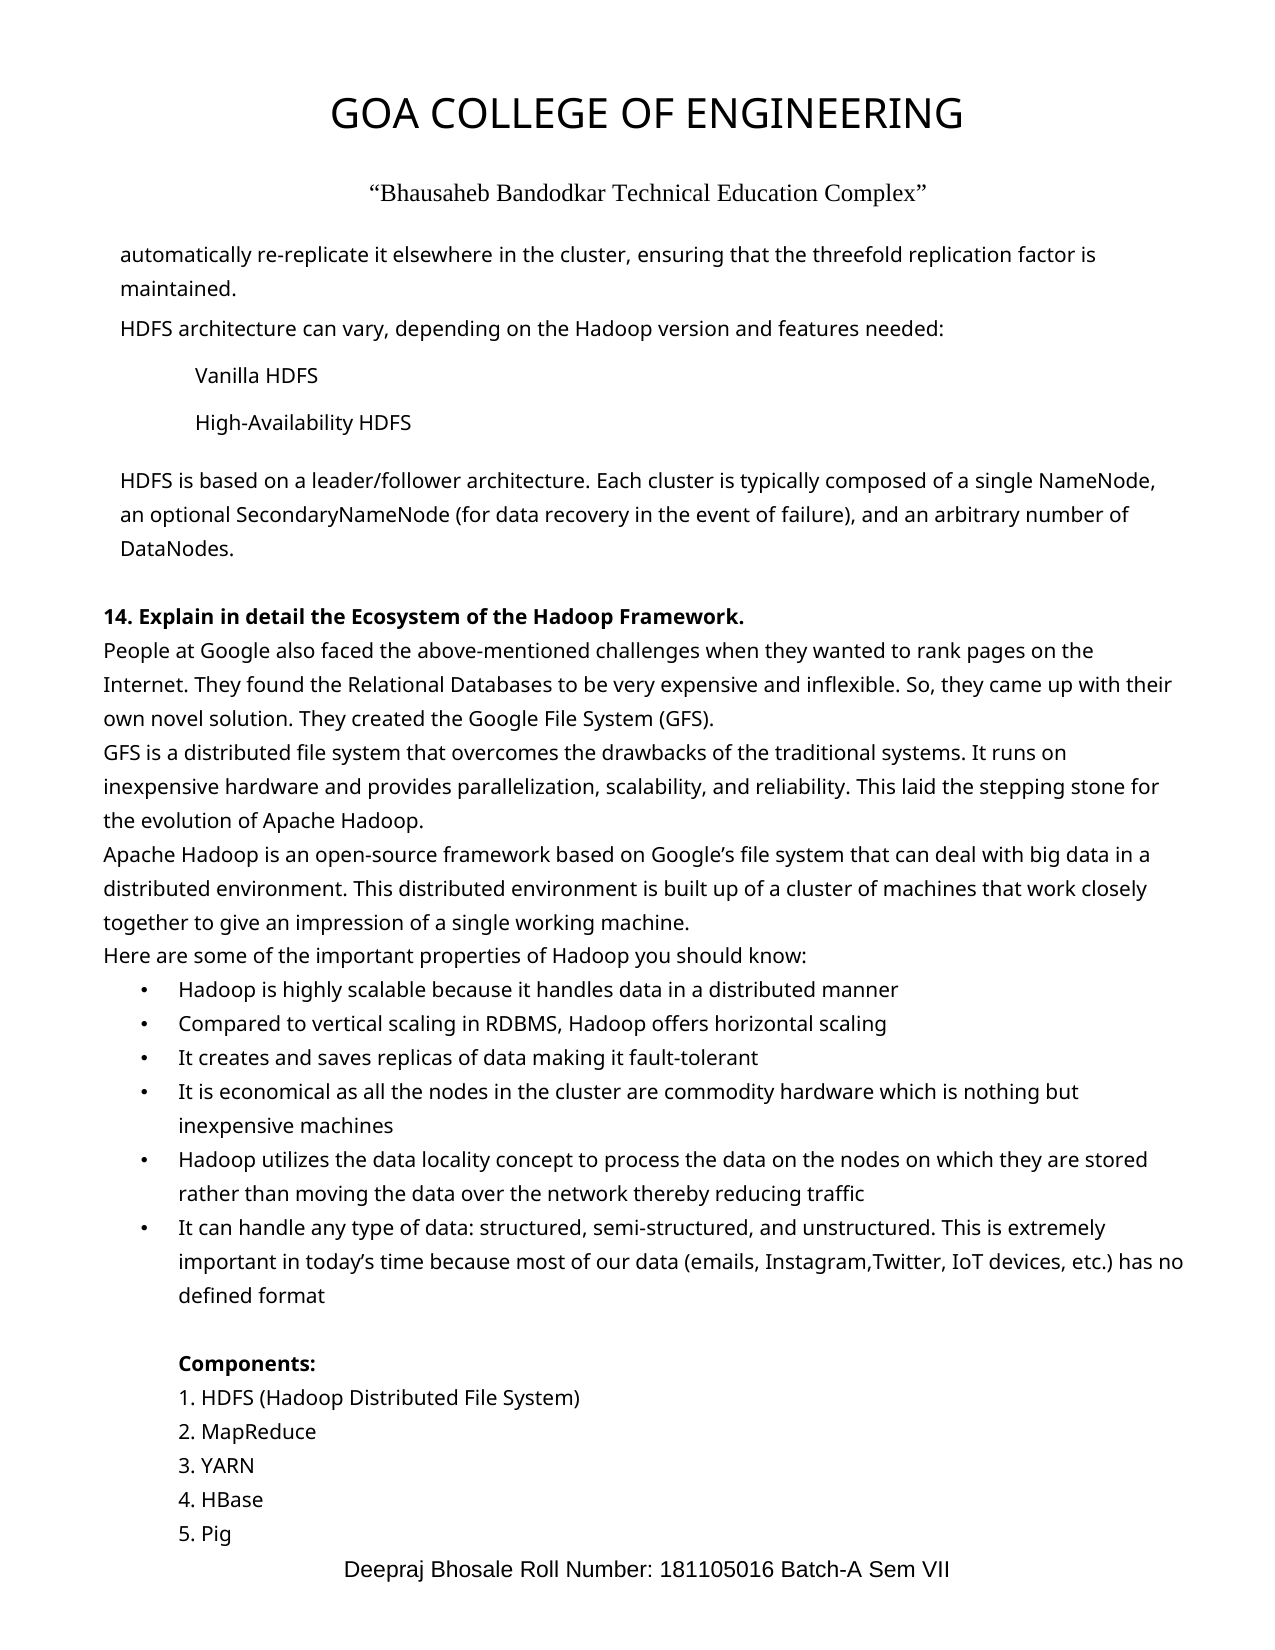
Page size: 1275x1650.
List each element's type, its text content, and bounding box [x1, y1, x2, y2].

text High-Availability HDFS [195, 410, 1191, 435]
list It creates and saves replicas of data making it fault-tolerant [141, 1039, 1191, 1073]
text automatically re-replicate it elsewhere in the cluster, ensuring that the threefold replication factor is maintained. [120, 235, 1179, 303]
text HDFS is based on a leader/follower architecture. Each cluster is typically composed of a single NameNode, an optional SecondaryNameNode (for data recovery in the event of failure), and an arbitrary number of DataNodes. [120, 461, 1180, 563]
text People at Google also faced the above-mentioned challenges when they wanted to rank pages on the Internet. They found the Relational Databases to be very expensive and inflexible. So, they came up with their own novel solution. They created the Google File System (GFS). GFS is a distributed file system that overcomes the drawbacks of the traditional systems. It runs on inexpensive hardware and provides parallelization, scalability, and reliability. This laid the stepping stone for the evolution of Apache Hadoop. Apache Hadoop is an open-source framework based on Google’s file system that can deal with big data in a distributed environment. This distributed environment is built up of a cluster of machines that work closely together to give an impression of a single working machine. Here are some of the important properties of Hadoop you should know: [103, 631, 1180, 971]
text HDFS architecture can vary, depending on the Hadoop version and features needed: [120, 316, 1191, 341]
list Components: 1. HDFS (Hadoop Distributed File System) 2. MapReduce 3. YARN 4. HBase 5. Pig [141, 1344, 1191, 1548]
list It can handle any type of data: structured, semi-structured, and unstructured. This is extremely important in today’s time because most of our data (emails, Instagram,Twitter, IoT devices, etc.) has no defined format [141, 1208, 1191, 1310]
list Hadoop utilizes the data locality concept to process the data on the nodes on which they are stored rather than moving the data over the network thereby reducing traffic [141, 1141, 1191, 1208]
list It is economical as all the nodes in the cluster are commodity hardware which is nothing but inexpensive machines [141, 1073, 1191, 1141]
list Hadoop is highly scalable because it handles data in a distributed manner [141, 971, 1191, 1005]
text 14. Explain in detail the Ecosystem of the Hadoop Framework. [103, 597, 1180, 631]
list Compared to vertical scaling in RDBMS, Hadoop offers horizontal scaling [141, 1005, 1191, 1039]
text Vanilla HDFS [195, 363, 1191, 388]
